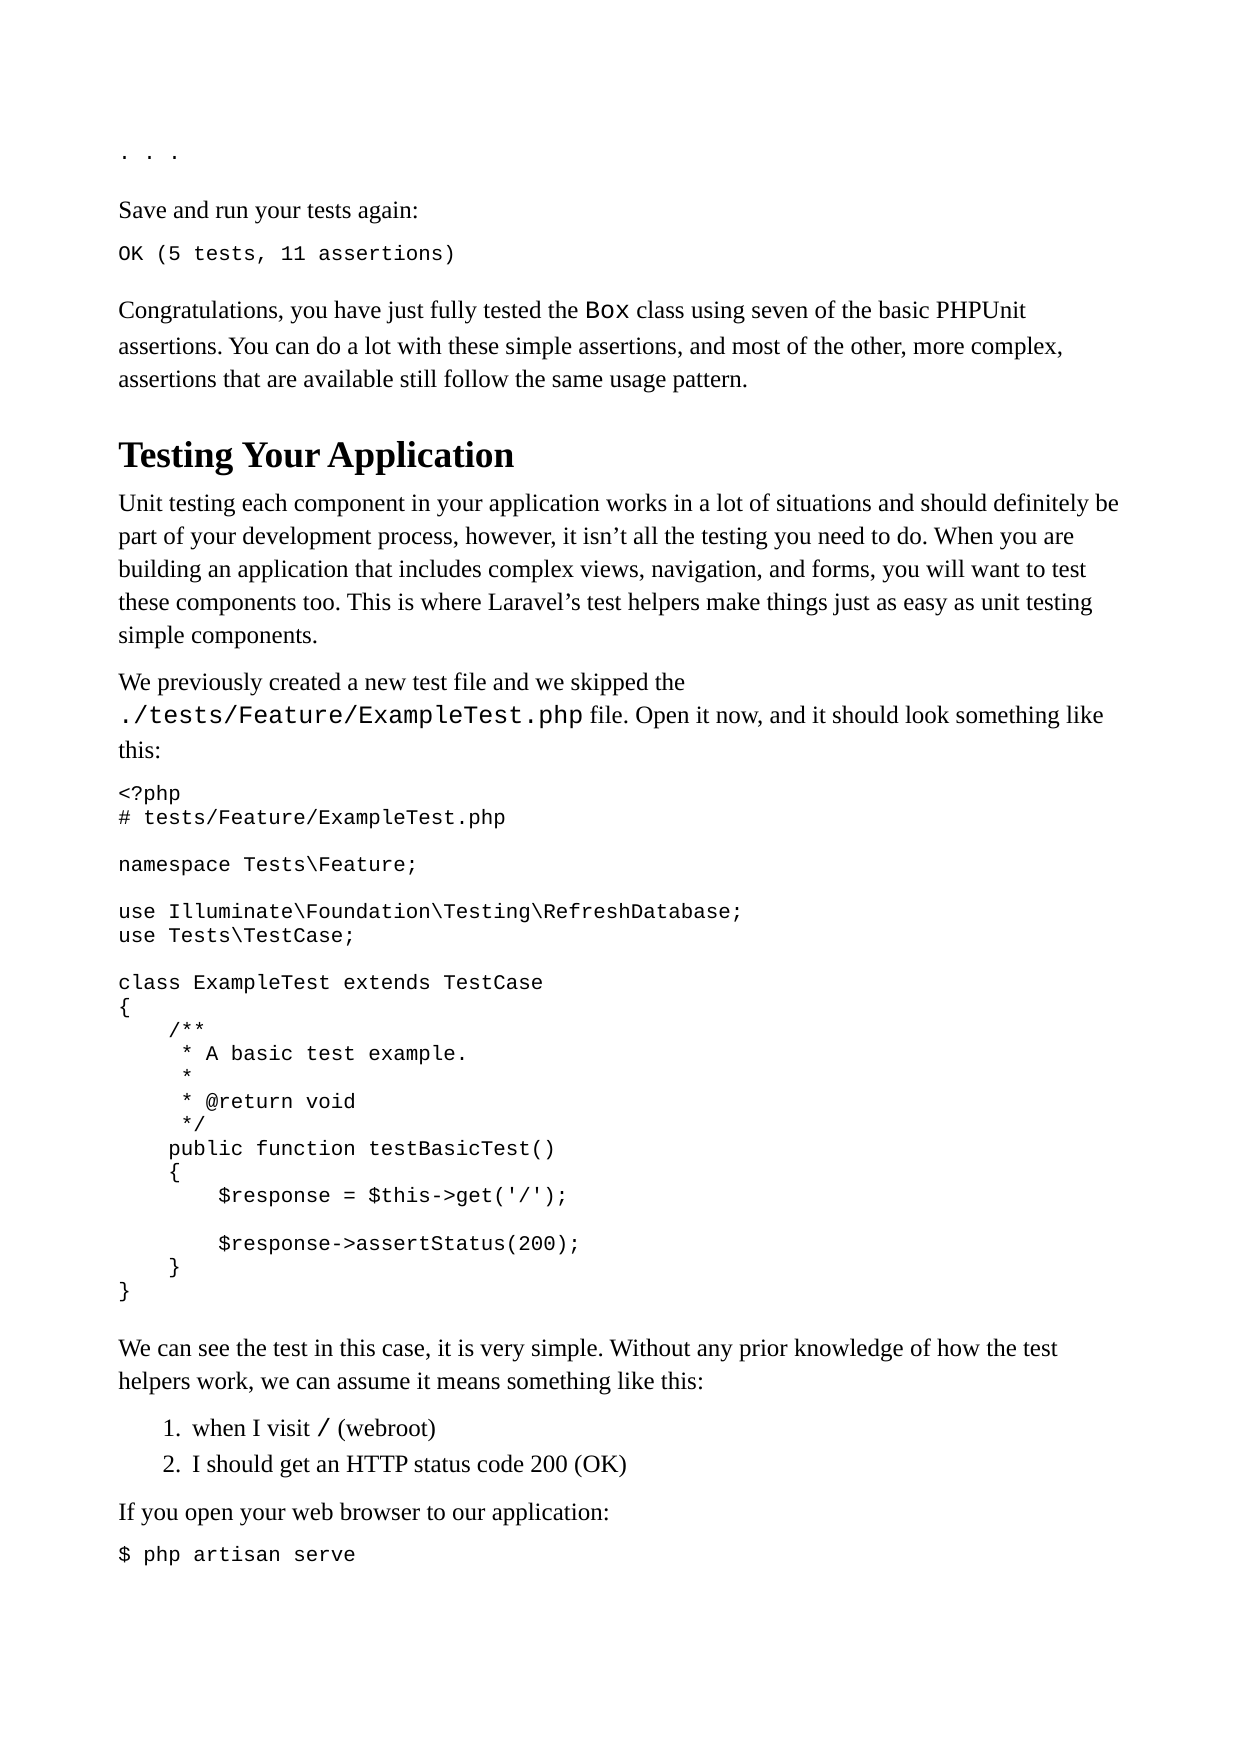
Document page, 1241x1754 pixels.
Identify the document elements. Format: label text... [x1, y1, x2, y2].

text . . . [118, 142, 1122, 165]
text Unit testing each component in your application works in a lot of situations and should definitely be part of your development process, however, it isn’t all the testing you need to do. When you are building an application that includes complex views, navigation, and forms, you will want to test these components too. This is where Laravel’s test helpers make things just as easy as unit testing simple components. [118, 488, 1122, 649]
text { [118, 996, 1122, 1020]
text $response = $this->get('/'); [118, 1185, 1122, 1209]
text use Tests\TestCase; [118, 925, 1122, 949]
text use Illuminate\Foundation\Testing\RefreshDatabase; [118, 901, 1122, 925]
text public function testBasicTest() [118, 1138, 1122, 1162]
text * @return void [118, 1091, 1122, 1114]
text * [118, 1067, 1122, 1091]
text <?php [118, 783, 1122, 807]
subtitle Testing Your Application [118, 432, 1122, 475]
text namespace Tests\Feature; [118, 854, 1122, 878]
text * A basic test example. [118, 1043, 1122, 1067]
text } [118, 1280, 1122, 1303]
text $ php artisan serve [118, 1544, 1122, 1568]
list when I visit / (webroot) [162, 1413, 1122, 1444]
text We can see the test in this case, it is very simple. Without any prior knowledge of how the test helpers work, we can assume it means something like this: [118, 1333, 1122, 1395]
text /** [118, 1020, 1122, 1043]
text } [118, 1256, 1122, 1280]
text Save and run your tests again: [118, 195, 1122, 224]
text We previously created a new test file and we skipped the ./tests/Feature/ExampleTest.php file. Open it now, and it should look something like this: [118, 667, 1122, 764]
text $response->assertStatus(200); [118, 1232, 1122, 1256]
text */ [118, 1114, 1122, 1138]
text If you open your web browser to our application: [118, 1497, 1122, 1525]
text Congratulations, you have just fully tested the Box class using seven of the basic PHPUnit assertions. You can do a lot with these simple assertions, and most of the other, more complex, assertions that are available still follow the same usage pattern. [118, 296, 1122, 392]
text class ExampleTest extends TestCase [118, 972, 1122, 996]
text # tests/Feature/ExampleTest.php [118, 807, 1122, 831]
text { [118, 1162, 1122, 1185]
text OK (5 tests, 11 assertions) [118, 242, 1122, 266]
list I should get an HTTP status code 200 (OK) [162, 1449, 1122, 1478]
